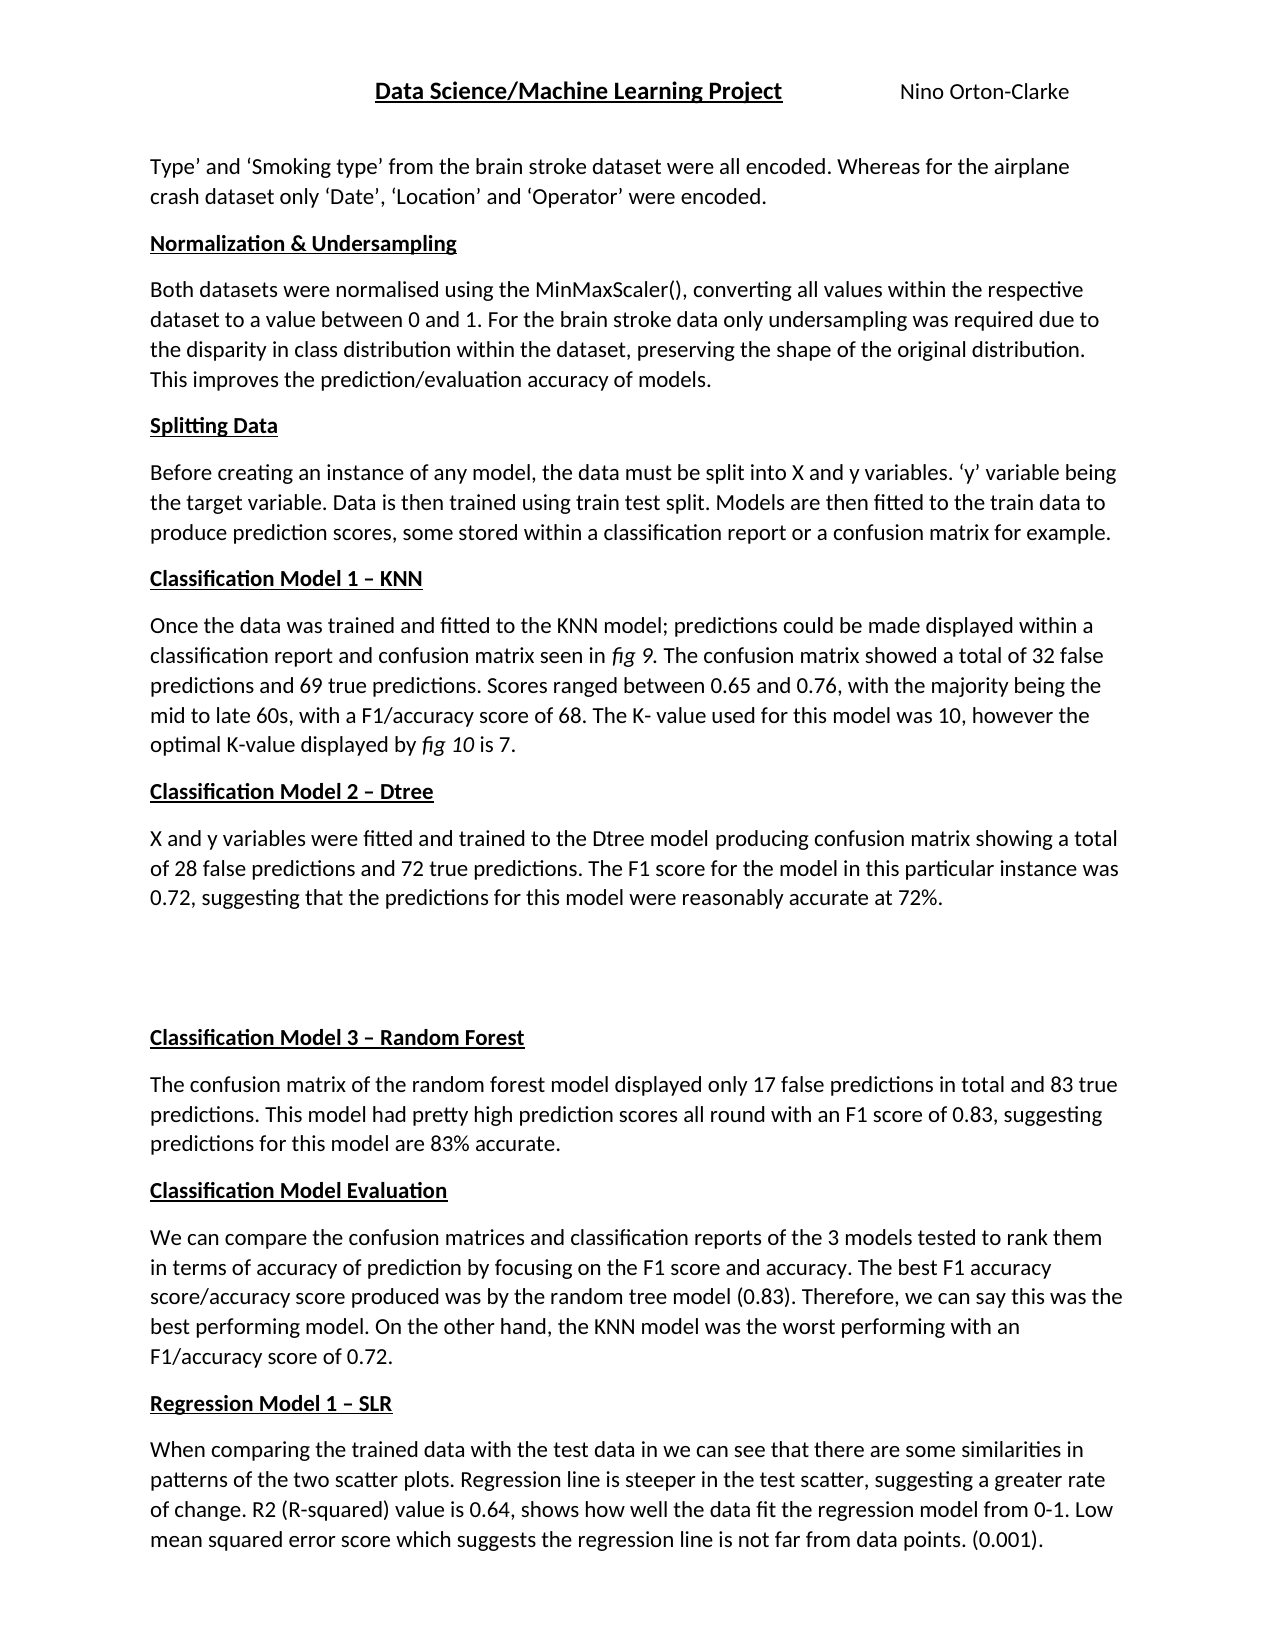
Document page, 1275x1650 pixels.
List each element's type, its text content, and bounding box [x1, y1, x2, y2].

text Classification Model 1 – KNN [150, 564, 1125, 592]
text Splitting Data [150, 412, 1125, 439]
text The confusion matrix of the random forest model displayed only 17 false predictions in total and 83 true predictions. This model had pretty high prediction scores all round with an F1 score of 0.83, suggesting predictions for this model are 83% accurate. [150, 1070, 1125, 1158]
text Regression Model 1 – SLR [150, 1389, 1125, 1417]
text Classification Model 2 – Dtree [150, 777, 1125, 805]
text Before creating an instance of any model, the data must be split into X and y variables. ‘y’ variable being the target variable. Data is then trained using train test split. Models are then fitted to the train data to produce prediction scores, some stored within a classification report or a confusion matrix for example. [150, 458, 1125, 546]
text Once the data was trained and fitted to the KNN model; predictions could be made displayed within a classification report and confusion matrix seen in fig 9. The confusion matrix showed a total of 32 false predictions and 69 true predictions. Scores ranged between 0.65 and 0.76, with the majority being the mid to late 60s, with a F1/accuracy score of 68. The K- value used for this model was 10, however the optimal K-value displayed by fig 10 is 7. [150, 611, 1125, 759]
text Classification Model 3 – Random Forest [150, 1023, 1125, 1051]
text When comparing the trained data with the test data in we can see that there are some similarities in patterns of the two scatter plots. Regression line is steeper in the test scatter, suggesting a greater rate of change. R2 (R-squared) value is 0.64, shows how well the data fit the regression model from 0-1. Low mean squared error score which suggests the regression line is not far from data points. (0.001). [150, 1435, 1125, 1553]
text Both datasets were normalised using the MinMaxScaler(), converting all values within the respective dataset to a value between 0 and 1. For the brain stroke data only undersampling was required due to the disparity in class distribution within the dataset, preserving the shape of the original distribution. This improves the prediction/evaluation accuracy of models. [150, 275, 1125, 393]
text X and y variables were fitted and trained to the Dtree model producing confusion matrix showing a total of 28 false predictions and 72 true predictions. The F1 score for the model in this particular instance was 0.72, suggesting that the predictions for this model were reasonably accurate at 72%. [150, 824, 1125, 912]
text We can compare the confusion matrices and classification reports of the 3 models tested to rank them in terms of accuracy of prediction by focusing on the F1 score and accuracy. The best F1 accuracy score/accuracy score produced was by the random tree model (0.83). Therefore, we can say this was the best performing model. On the other hand, the KNN model was the worst performing with an F1/accuracy score of 0.72. [150, 1223, 1125, 1370]
text Type’ and ‘Smoking type’ from the brain stroke dataset were all encoded. Whereas for the airplane crash dataset only ‘Date’, ‘Location’ and ‘Operator’ were encoded. [150, 152, 1125, 210]
text Classification Model Evaluation [150, 1176, 1125, 1204]
text Normalization & Undersampling [150, 229, 1125, 257]
